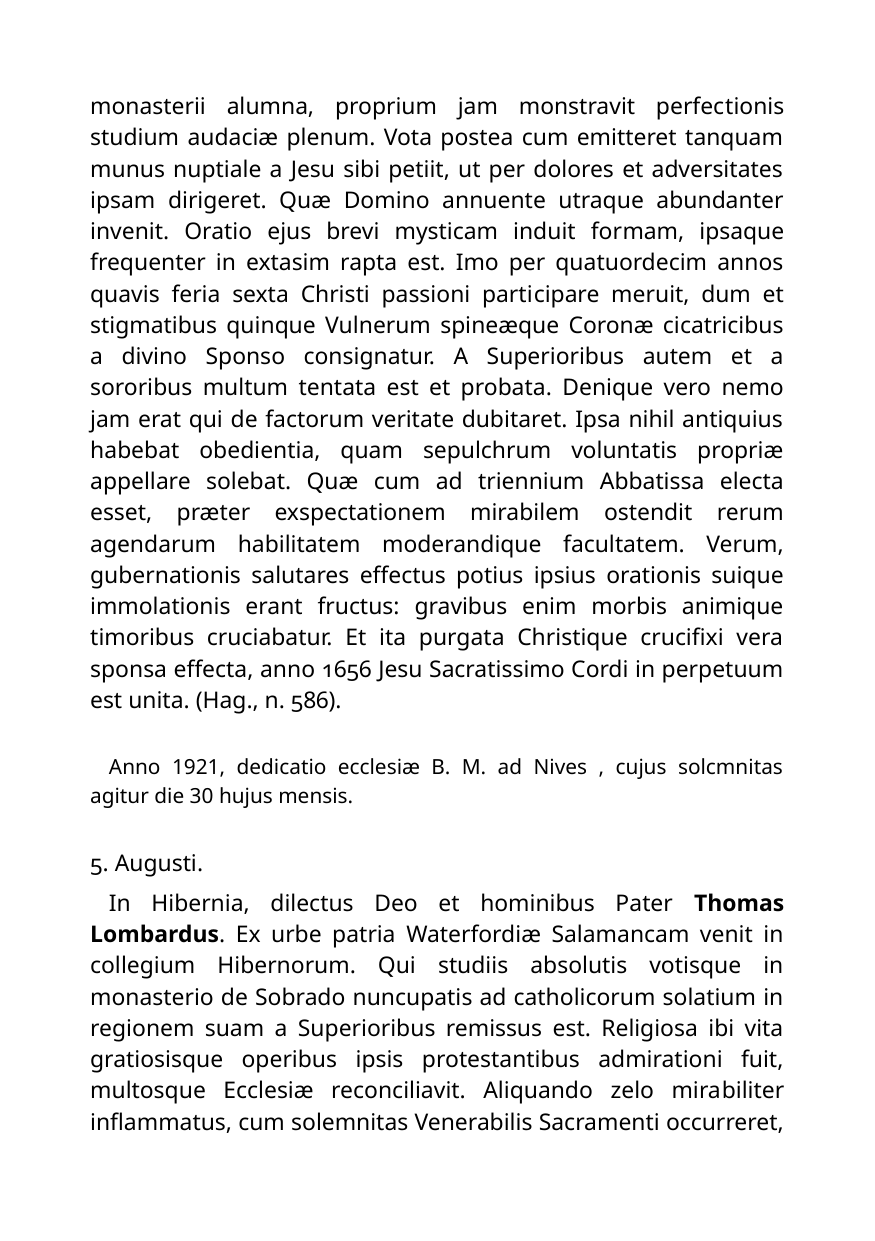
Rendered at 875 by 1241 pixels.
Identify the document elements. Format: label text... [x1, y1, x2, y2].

text monasterii alumna, proprium jam monstravit perfec­tionis studium audaciæ plenum. Vota postea cum emitteret tanquam munus nuptiale a Jesu sibi petiit, ut per dolores et adversitates ipsam dirigeret. Quæ Domino annuente utraque abundanter invenit. Oratio ejus brevi mysticam induit for­mam, ipsaque frequenter in extasim rapta est. Imo per quatuordecim annos quavis feria sexta Christi passioni parti­cipare meruit, dum et stigmatibus quinque Vulnerum spineæque Coronæ cicatricibus a divino Sponso consignatur. A Superioribus autem et a sororibus multum tentata est et probata. Denique vero nemo jam erat qui de factorum veritate dubitaret. Ipsa nihil antiquius habebat obedientia, quam sepulchrum voluntatis propriæ appellare solebat. Quæ cum ad triennium Abbatissa electa esset, præter exspectationem mirabilem ostendit rerum agendarum habilitatem moderandique facultatem. Verum, gubernationis salutares effectus potius ipsius orationis suique immolationis erant fructus: gravibus enim morbis animique timoribus cruciabatur. Et ita purgata Christique crucifixi vera sponsa effecta, anno 1656 Jesu Sacratissimo Cordi in perpetuum est unita. (Hag., n. 586). [90, 90, 784, 715]
text 5. Augusti. [90, 846, 784, 878]
text Anno 1921, dedicatio ecclesiæ B. M. ad Nives , cujus solcmnitas agitur die 30 hujus mensis. [90, 752, 784, 809]
text In Hibernia, dilectus Deo et hominibus Pater Thomas Lombardus. Ex urbe patria Waterfordiæ Salamancam venit in collegium Hibernorum. Qui studiis absolutis votisque in monasterio de Sobrado nuncupatis ad catholicorum solatium in regionem suam a Superioribus remissus est. Religiosa ibi vita gratiosisque operibus ipsis protestantibus admirationi fuit, multosque Ecclesiæ reconciliavit. Aliquando zelo mira­biliter inflammatus, cum solemnitas Venerabilis Sacramenti occurreret, [90, 887, 784, 1137]
